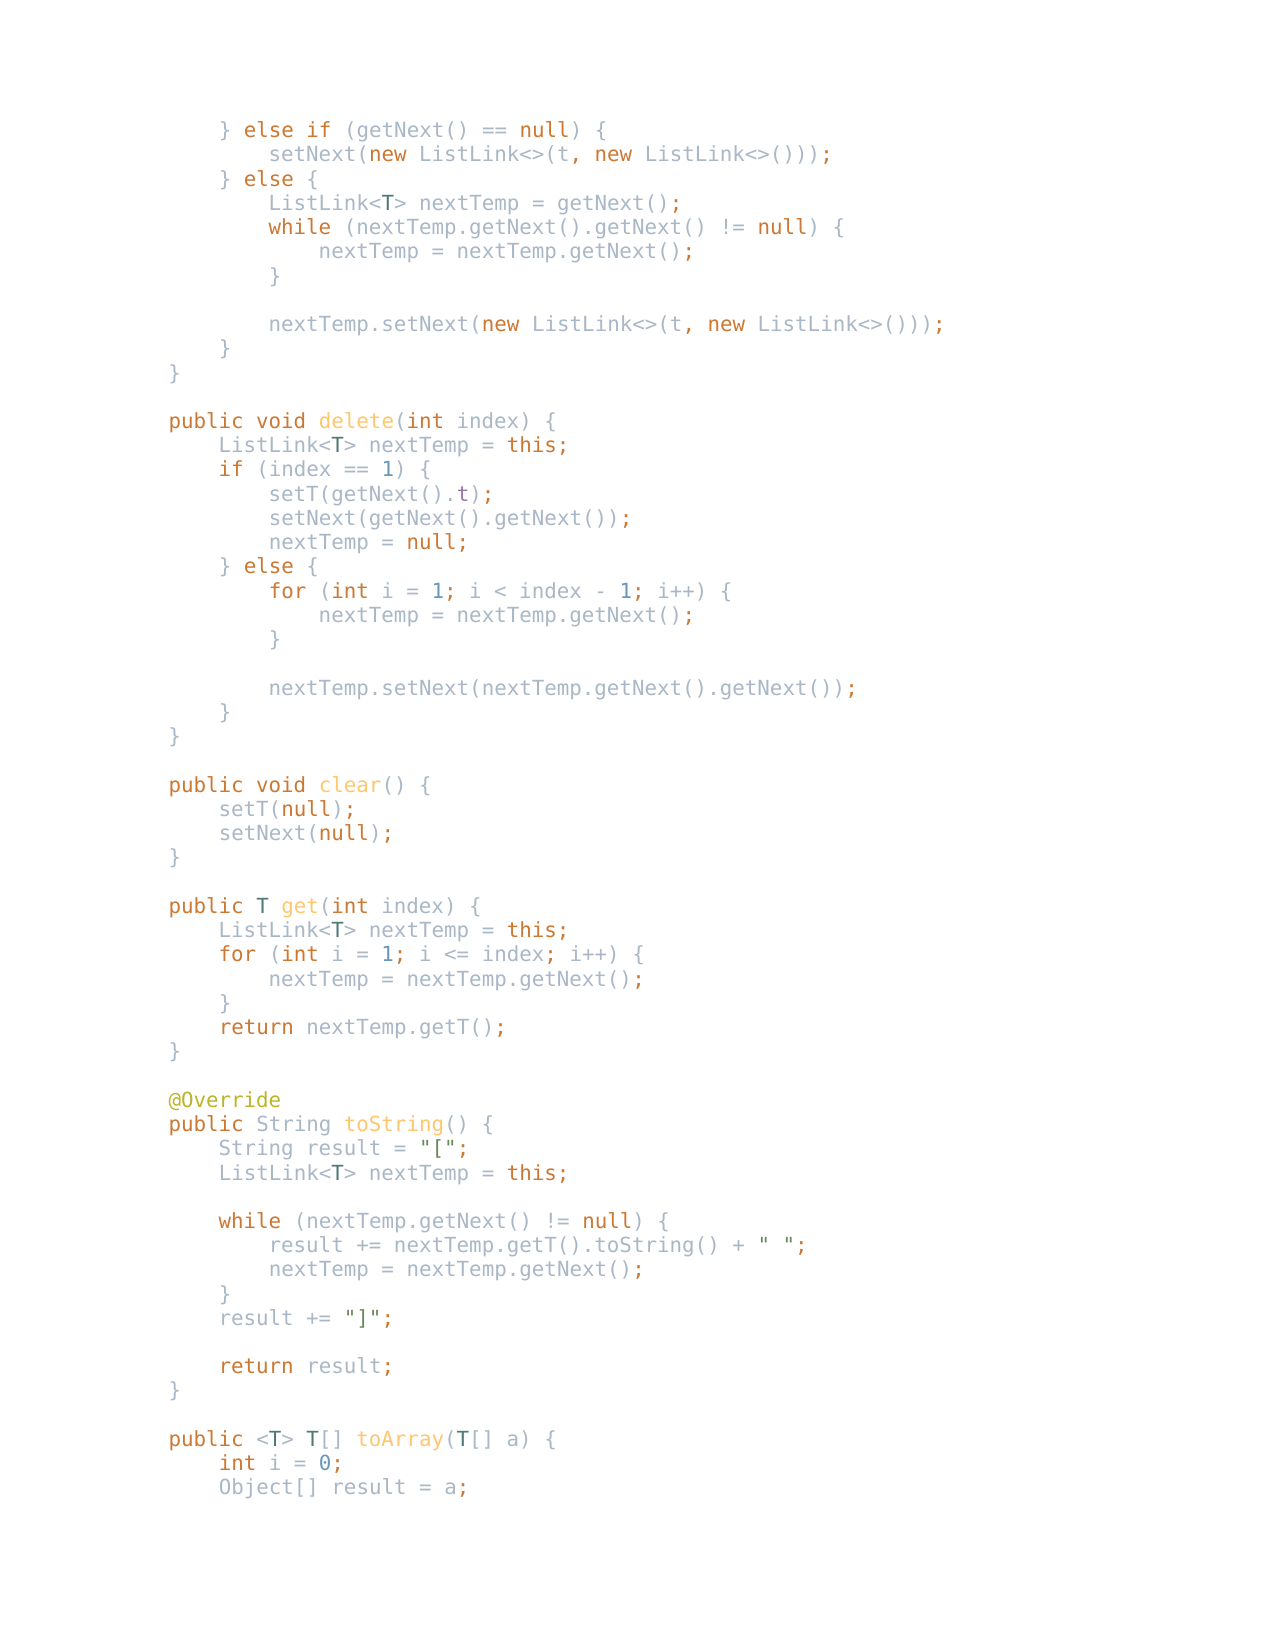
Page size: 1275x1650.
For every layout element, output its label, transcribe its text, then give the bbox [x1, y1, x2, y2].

text } else if (getNext() == null) { setNext(new ListLink<>(t, new ListLink<>())); } else { ListLink<T> nextTemp = getNext(); while (nextTemp.getNext().getNext() != null) { nextTemp = nextTemp.getNext(); } nextTemp.setNext(new ListLink<>(t, new ListLink<>())); } } public void delete(int index) { ListLink<T> nextTemp = this; if (index == 1) { setT(getNext().t); setNext(getNext().getNext()); nextTemp = null; } else { for (int i = 1; i < index - 1; i++) { nextTemp = nextTemp.getNext(); } nextTemp.setNext(nextTemp.getNext().getNext()); } } public void clear() { setT(null); setNext(null); } public T get(int index) { ListLink<T> nextTemp = this; for (int i = 1; i <= index; i++) { nextTemp = nextTemp.getNext(); } return nextTemp.getT(); } @Override public String toString() { String result = "["; ListLink<T> nextTemp = this; while (nextTemp.getNext() != null) { result += nextTemp.getT().toString() + " "; nextTemp = nextTemp.getNext(); } result += "]"; return result; } public <T> T[] toArray(T[] a) { int i = 0; Object[] result = a; [118, 118, 1157, 1524]
